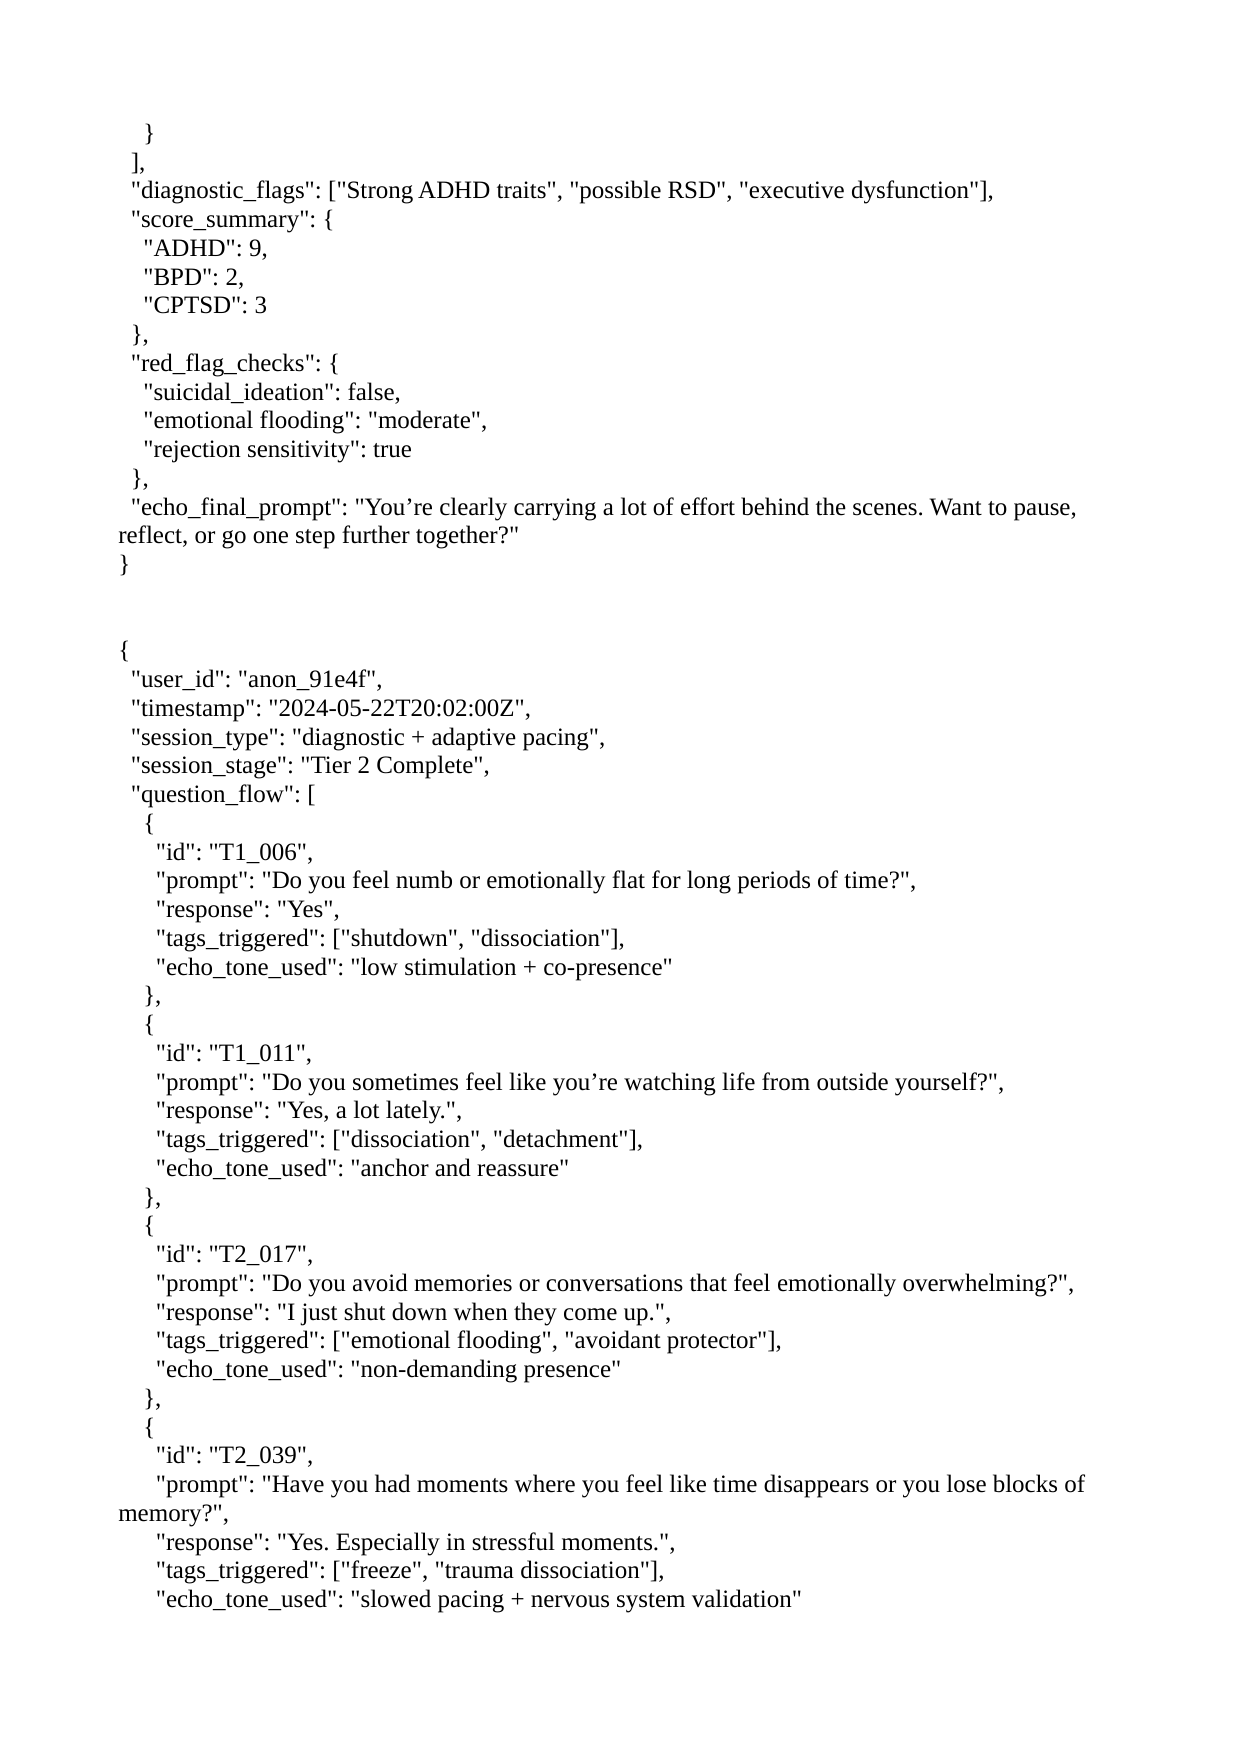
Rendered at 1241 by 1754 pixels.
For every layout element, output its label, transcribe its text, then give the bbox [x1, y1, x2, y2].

text }, [118, 463, 1122, 492]
text "prompt": "Have you had moments where you feel like time disappears or you lose blocks of memory?", [118, 1469, 1122, 1527]
text "tags_triggered": ["emotional flooding", "avoidant protector"], [118, 1326, 1122, 1354]
text "id": "T2_039", [118, 1441, 1122, 1469]
text "id": "T1_011", [118, 1038, 1122, 1067]
text "id": "T1_006", [118, 837, 1122, 866]
text } { [118, 549, 1122, 664]
text }, [118, 1383, 1122, 1412]
text "echo_tone_used": "non-demanding presence" [118, 1354, 1122, 1383]
text "diagnostic_flags": ["Strong ADHD traits", "possible RSD", "executive dysfunction"], [118, 176, 1122, 204]
text "id": "T2_017", [118, 1239, 1122, 1268]
text }, [118, 319, 1122, 348]
text "echo_tone_used": "slowed pacing + nervous system validation" [118, 1584, 1122, 1613]
text "prompt": "Do you avoid memories or conversations that feel emotionally overwhelming?", [118, 1268, 1122, 1297]
text "tags_triggered": ["shutdown", "dissociation"], [118, 923, 1122, 952]
text "response": "I just shut down when they come up.", [118, 1297, 1122, 1326]
text "emotional flooding": "moderate", [118, 406, 1122, 434]
text "CPTSD": 3 [118, 291, 1122, 319]
text "suicidal_ideation": false, [118, 377, 1122, 406]
text "echo_tone_used": "low stimulation + co-presence" [118, 952, 1122, 981]
text "prompt": "Do you feel numb or emotionally flat for long periods of time?", [118, 866, 1122, 894]
text "ADHD": 9, [118, 233, 1122, 262]
text "echo_tone_used": "anchor and reassure" [118, 1153, 1122, 1182]
text "response": "Yes", [118, 894, 1122, 923]
text "question_flow": [ [118, 779, 1122, 808]
text { [118, 808, 1122, 837]
text } [118, 118, 1122, 147]
text ], [118, 147, 1122, 176]
text "prompt": "Do you sometimes feel like you’re watching life from outside yourself?", [118, 1067, 1122, 1096]
text "session_type": "diagnostic + adaptive pacing", [118, 722, 1122, 751]
text "timestamp": "2024-05-22T20:02:00Z", [118, 693, 1122, 722]
text { [118, 1009, 1122, 1038]
text "echo_final_prompt": "You’re clearly carrying a lot of effort behind the scenes. Want to pause, reflect, or go one step further together?" [118, 492, 1122, 549]
text { [118, 1211, 1122, 1239]
text "tags_triggered": ["dissociation", "detachment"], [118, 1124, 1122, 1153]
text "user_id": "anon_91e4f", [118, 664, 1122, 693]
text "tags_triggered": ["freeze", "trauma dissociation"], [118, 1556, 1122, 1584]
text "rejection sensitivity": true [118, 434, 1122, 463]
text "response": "Yes, a lot lately.", [118, 1096, 1122, 1124]
text "red_flag_checks": { [118, 348, 1122, 377]
text "response": "Yes. Especially in stressful moments.", [118, 1527, 1122, 1556]
text }, [118, 1182, 1122, 1211]
text "session_stage": "Tier 2 Complete", [118, 751, 1122, 779]
text { [118, 1412, 1122, 1441]
text "BPD": 2, [118, 262, 1122, 291]
text }, [118, 981, 1122, 1009]
text "score_summary": { [118, 204, 1122, 233]
